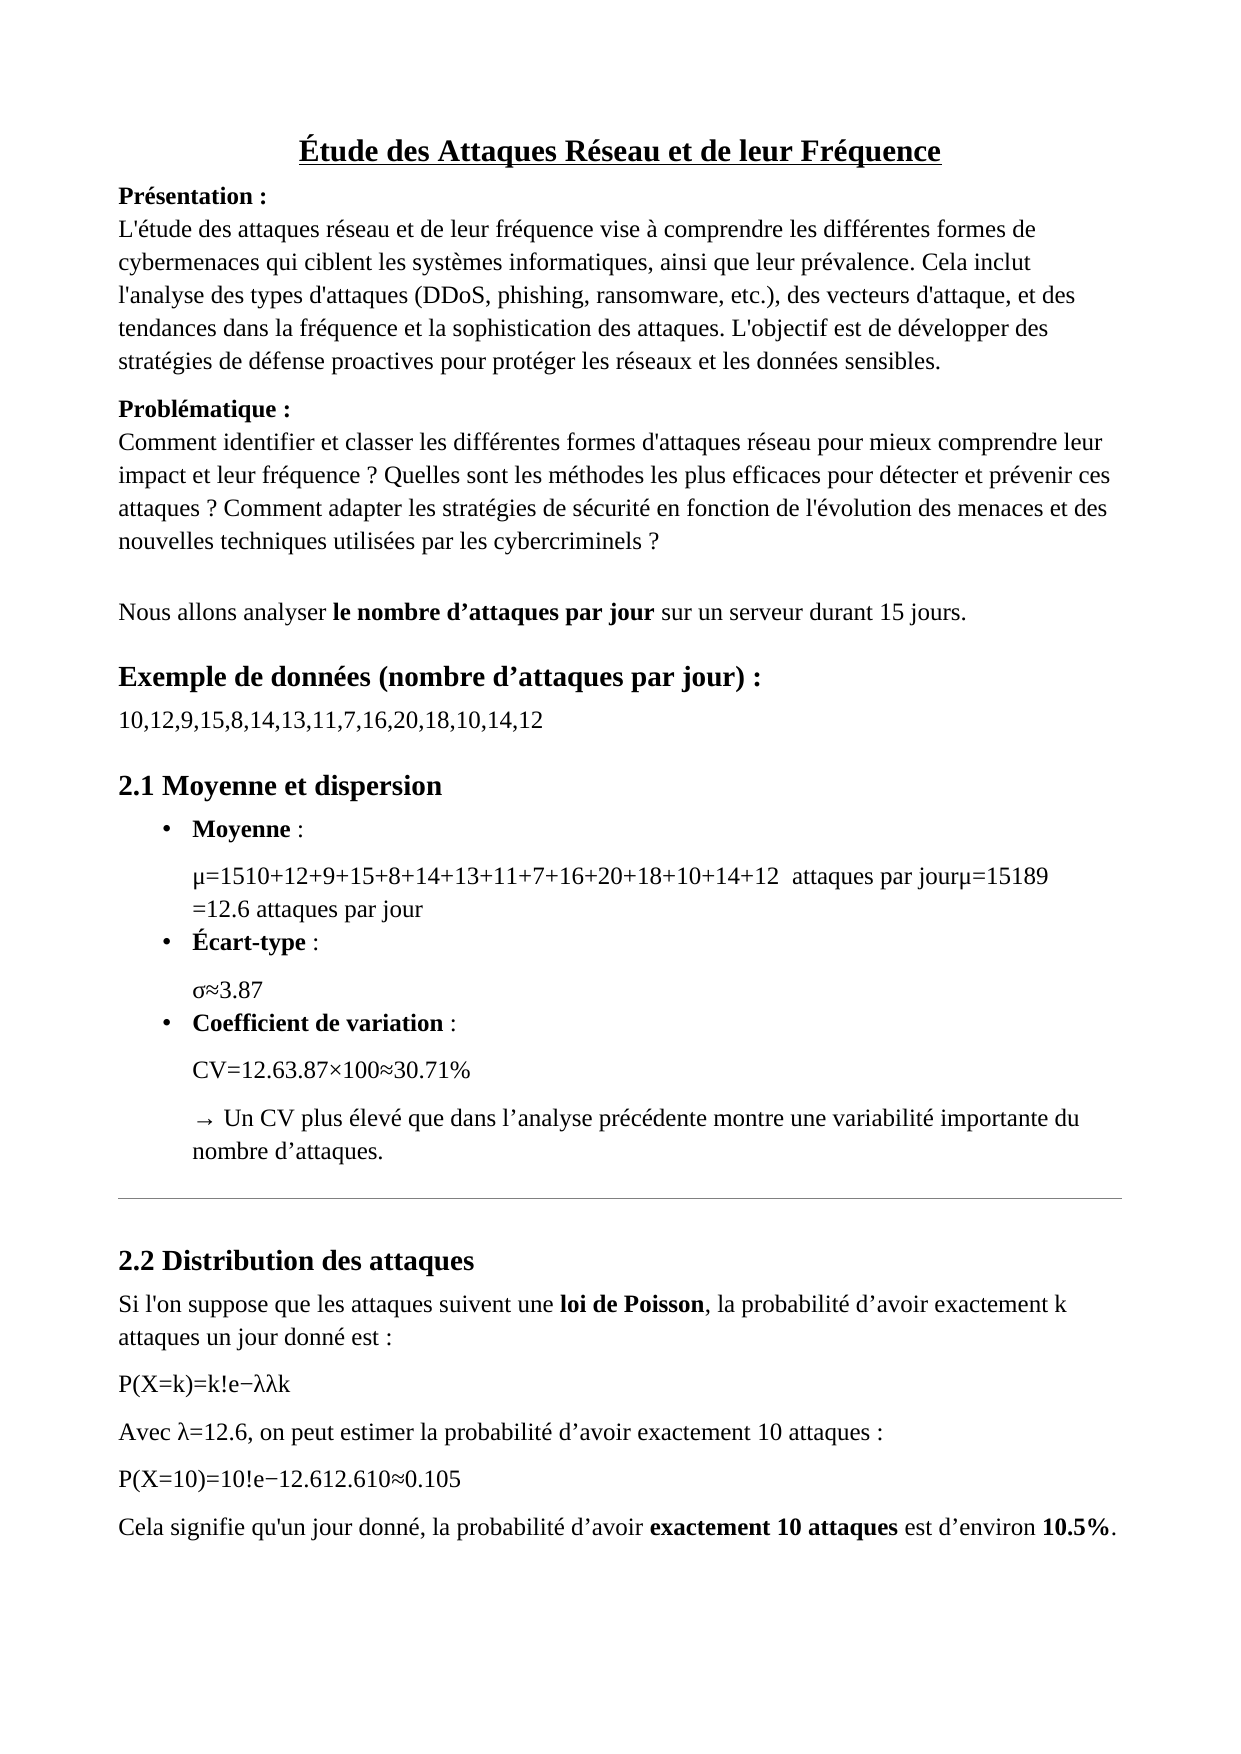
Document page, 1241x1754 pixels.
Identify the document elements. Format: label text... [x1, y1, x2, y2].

subtitle Exemple de données (nombre d’attaques par jour) : [118, 659, 1122, 693]
text Nous allons analyser le nombre d’attaques par jour sur un serveur durant 15 jours. [118, 597, 1122, 626]
list μ=1510+12+9+15+8+14+13+11+7+16+20+18+10+14+12​ attaques par jourμ=15189​=12.6 attaques par jour [162, 861, 1122, 923]
list CV=12.63.87​×100≈30.71% [162, 1056, 1122, 1084]
list Moyenne : [162, 814, 1122, 842]
subtitle Étude des Attaques Réseau et de leur Fréquence [118, 133, 1122, 169]
text Avec λ=12.6, on peut estimer la probabilité d’avoir exactement 10 attaques : [118, 1417, 1122, 1446]
list σ≈3.87 [162, 975, 1122, 1004]
text P(X=k)=k!e−λλk​ [118, 1369, 1122, 1398]
list Écart-type : [162, 927, 1122, 956]
list → Un CV plus élevé que dans l’analyse précédente montre une variabilité importante du nombre d’attaques. [162, 1103, 1122, 1165]
text P(X=10)=10!e−12.612.610​≈0.105 [118, 1464, 1122, 1493]
text Présentation : L'étude des attaques réseau et de leur fréquence vise à comprendre les différentes formes de cybermenaces qui ciblent les systèmes informatiques, ainsi que leur prévalence. Cela inclut l'analyse des types d'attaques (DDoS, phishing, ransomware, etc.), des vecteurs d'attaque, et des tendances dans la fréquence et la sophistication des attaques. L'objectif est de développer des stratégies de défense proactives pour protéger les réseaux et les données sensibles. [118, 181, 1122, 375]
subtitle 2.1 Moyenne et dispersion [118, 768, 1122, 801]
text 10,12,9,15,8,14,13,11,7,16,20,18,10,14,12 [118, 705, 1122, 734]
subtitle 2.2 Distribution des attaques [118, 1243, 1122, 1276]
text Cela signifie qu'un jour donné, la probabilité d’avoir exactement 10 attaques est d’environ 10.5%. [118, 1512, 1122, 1541]
text Problématique : Comment identifier et classer les différentes formes d'attaques réseau pour mieux comprendre leur impact et leur fréquence ? Quelles sont les méthodes les plus efficaces pour détecter et prévenir ces attaques ? Comment adapter les stratégies de sécurité en fonction de l'évolution des menaces et des nouvelles techniques utilisées par les cybercriminels ? [118, 394, 1122, 555]
list Coefficient de variation : [162, 1008, 1122, 1037]
text Si l'on suppose que les attaques suivent une loi de Poisson, la probabilité d’avoir exactement k attaques un jour donné est : [118, 1289, 1122, 1350]
